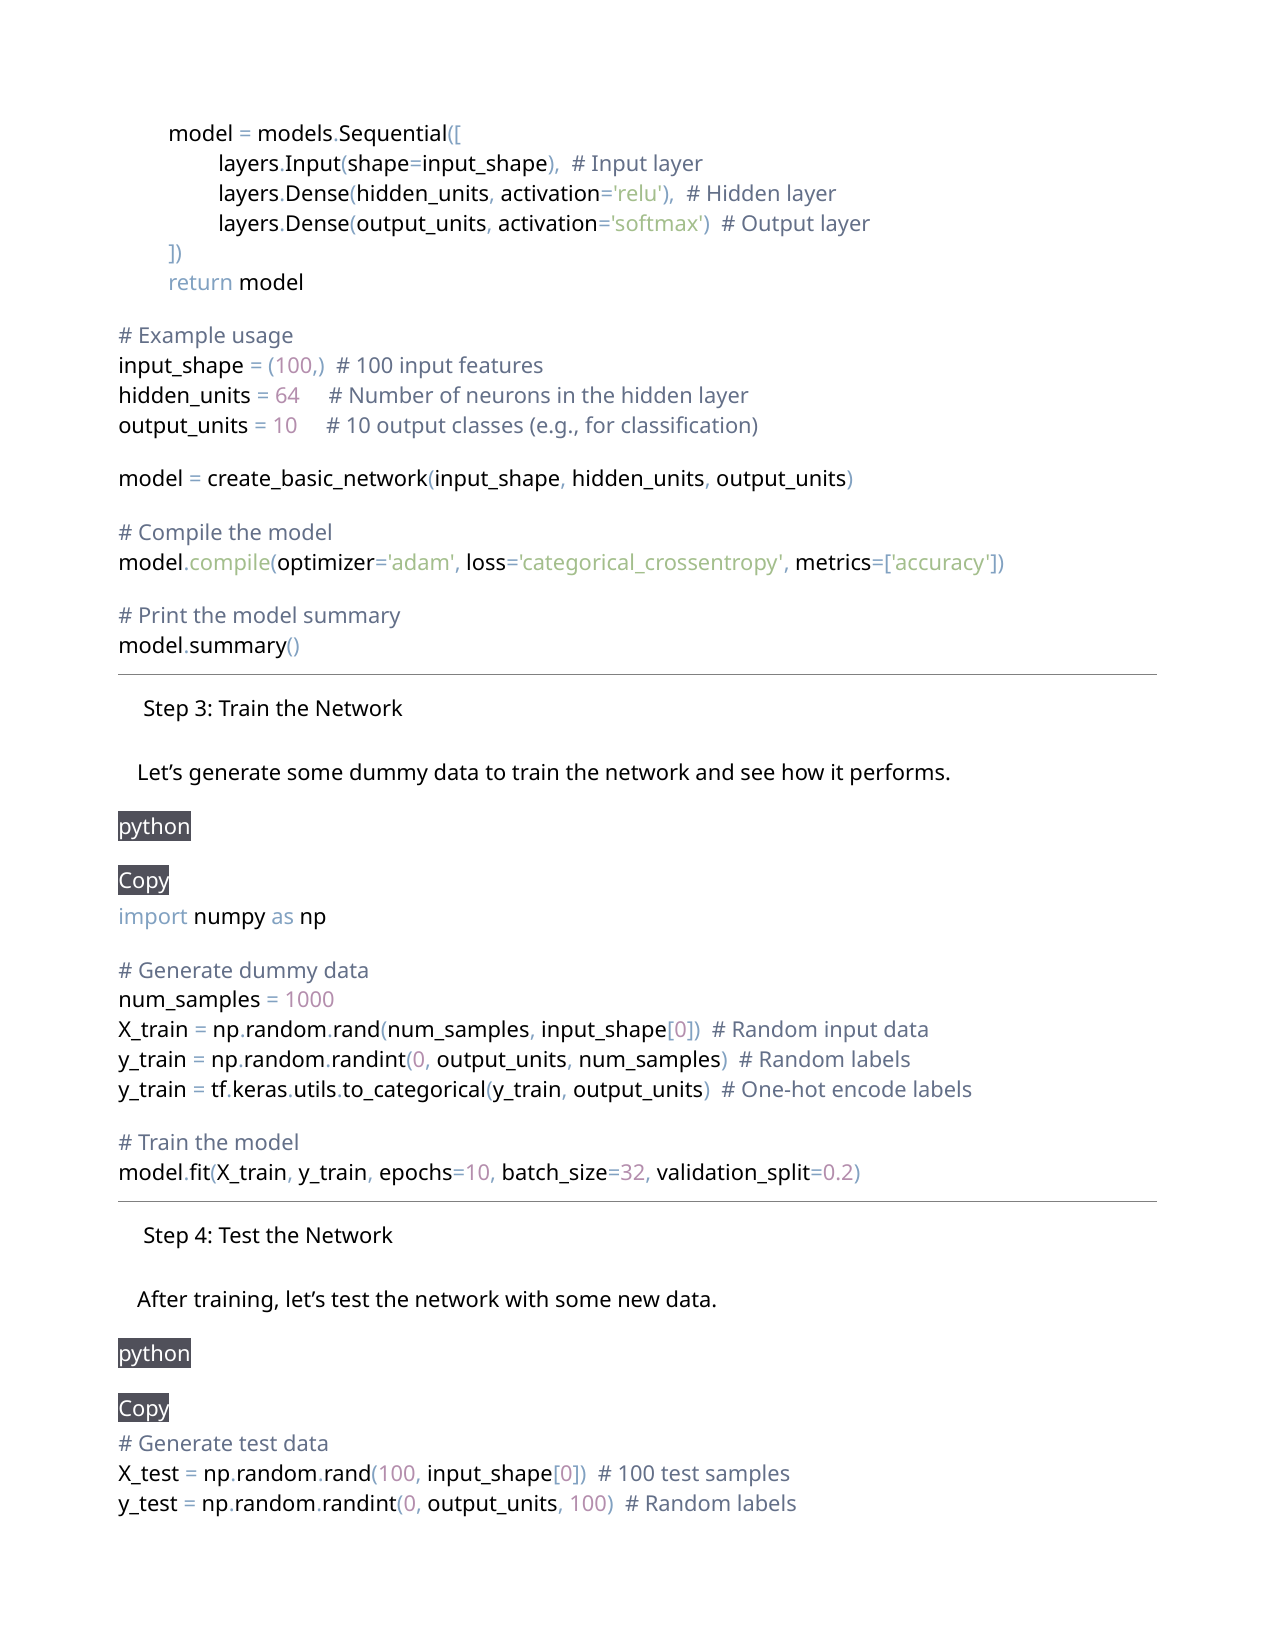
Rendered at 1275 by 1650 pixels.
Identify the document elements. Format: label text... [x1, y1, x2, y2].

text Let’s generate some dummy data to train the network and see how it performs. [137, 756, 1157, 786]
text layers.Dense(hidden_units, activation='relu'), # Hidden layer [118, 178, 1157, 207]
text input_shape = (100,) # 100 input features [118, 350, 1157, 380]
text model.summary() [118, 630, 1157, 659]
subtitle Step 3: Train the Network [143, 693, 1157, 723]
text y_train = tf.keras.utils.to_categorical(y_train, output_units) # One-hot encode labels [118, 1074, 1157, 1103]
text y_train = np.random.randint(0, output_units, num_samples) # Random labels [118, 1044, 1157, 1074]
text layers.Input(shape=input_shape), # Input layer [118, 148, 1157, 178]
text y_test = np.random.randint(0, output_units, 100) # Random labels [118, 1488, 1157, 1518]
subtitle Step 4: Test the Network [143, 1220, 1157, 1250]
text After training, let’s test the network with some new data. [137, 1284, 1157, 1313]
text return model [118, 267, 1157, 297]
text Copy [118, 1393, 1157, 1422]
text # Example usage [118, 321, 1157, 350]
text X_test = np.random.rand(100, input_shape[0]) # 100 test samples [118, 1458, 1157, 1488]
text # Generate test data [118, 1428, 1157, 1458]
text model.fit(X_train, y_train, epochs=10, batch_size=32, validation_split=0.2) [118, 1157, 1157, 1187]
text output_units = 10 # 10 output classes (e.g., for classification) [118, 410, 1157, 440]
text # Generate dummy data [118, 954, 1157, 984]
text layers.Dense(output_units, activation='softmax') # Output layer [118, 207, 1157, 237]
text import numpy as np [118, 901, 1157, 931]
text X_train = np.random.rand(num_samples, input_shape[0]) # Random input data [118, 1014, 1157, 1044]
text # Train the model [118, 1127, 1157, 1157]
text Copy [118, 865, 1157, 895]
text model.compile(optimizer='adam', loss='categorical_crossentropy', metrics=['accuracy']) [118, 547, 1157, 576]
text python [118, 811, 1157, 841]
text # Print the model summary [118, 600, 1157, 630]
text num_samples = 1000 [118, 984, 1157, 1014]
text # Compile the model [118, 517, 1157, 547]
text model = models.Sequential([ [118, 118, 1157, 148]
text ]) [118, 237, 1157, 267]
text hidden_units = 64 # Number of neurons in the hidden layer [118, 380, 1157, 410]
text model = create_basic_network(input_shape, hidden_units, output_units) [118, 463, 1157, 493]
text python [118, 1338, 1157, 1368]
